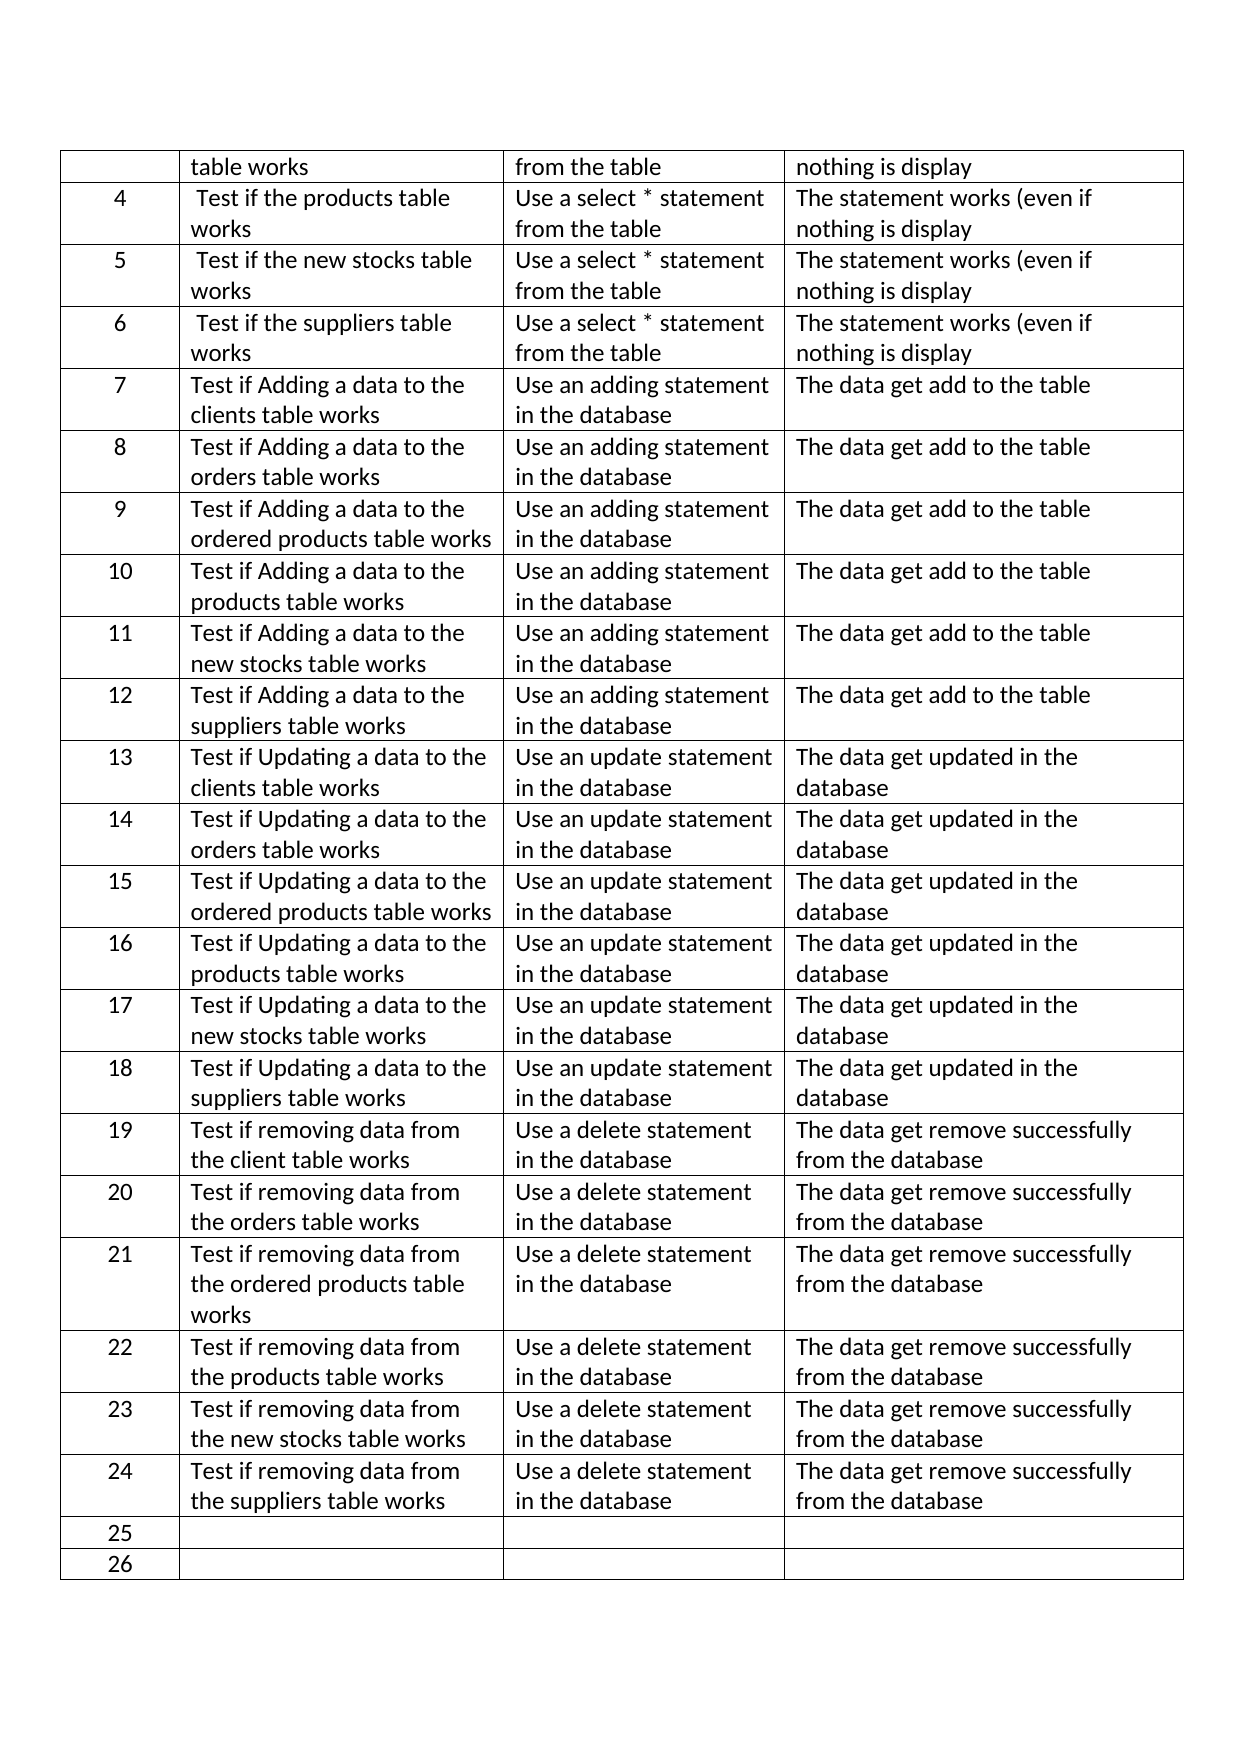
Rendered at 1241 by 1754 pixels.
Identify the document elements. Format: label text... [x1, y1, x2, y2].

table_cell Test if removing data from the suppliers table works [180, 1455, 503, 1516]
table_cell Use an adding statement in the database [504, 493, 784, 554]
table_cell 6 [61, 307, 179, 368]
table_cell The data get add to the table [785, 493, 1183, 554]
table_cell Test if Adding a data to the products table works [180, 555, 503, 616]
table_cell Test if Updating a data to the suppliers table works [180, 1052, 503, 1113]
table_cell table works [180, 151, 503, 182]
table_cell Use a select * statement from the table [504, 245, 784, 306]
table_cell The data get add to the table [785, 617, 1183, 678]
table_cell The data get add to the table [785, 555, 1183, 616]
table_cell The data get remove successfully from the database [785, 1331, 1183, 1392]
table_cell Use an update statement in the database [504, 990, 784, 1051]
table_cell Use an update statement in the database [504, 1052, 784, 1113]
table_cell Use a select * statement from the table [504, 307, 784, 368]
table_cell Use an update statement in the database [504, 804, 784, 864]
table_cell The data get remove successfully from the database [785, 1393, 1183, 1454]
table_cell 26 [61, 1549, 179, 1579]
table_cell 16 [61, 928, 179, 989]
table_cell Test if the products table works [180, 183, 503, 244]
table_cell The data get remove successfully from the database [785, 1114, 1183, 1175]
table_cell 9 [61, 493, 179, 554]
table_cell The data get updated in the database [785, 741, 1183, 802]
table_cell Test if Updating a data to the clients table works [180, 741, 503, 802]
table_cell [504, 1517, 784, 1547]
table_cell 10 [61, 555, 179, 616]
table_cell Test if Updating a data to the orders table works [180, 804, 503, 864]
table_cell Use a delete statement in the database [504, 1114, 784, 1175]
table_cell Use an adding statement in the database [504, 369, 784, 430]
table_cell [180, 1549, 503, 1579]
table_cell 8 [61, 431, 179, 492]
table_cell The data get remove successfully from the database [785, 1176, 1183, 1237]
table_cell Use an adding statement in the database [504, 679, 784, 740]
table_cell 23 [61, 1393, 179, 1454]
table_cell [180, 1517, 503, 1547]
table_cell Test if Adding a data to the clients table works [180, 369, 503, 430]
table_cell The data get updated in the database [785, 804, 1183, 864]
table_cell 14 [61, 804, 179, 864]
table_cell Use a delete statement in the database [504, 1238, 784, 1329]
table_cell Test if removing data from the client table works [180, 1114, 503, 1175]
table_cell 13 [61, 741, 179, 802]
table_cell The data get updated in the database [785, 990, 1183, 1051]
table_cell [61, 151, 179, 182]
table_cell Test if the new stocks table works [180, 245, 503, 306]
table_cell 4 [61, 183, 179, 244]
table_cell 17 [61, 990, 179, 1051]
table_cell Test if Adding a data to the orders table works [180, 431, 503, 492]
table_cell The data get updated in the database [785, 1052, 1183, 1113]
table_cell 12 [61, 679, 179, 740]
table_cell 24 [61, 1455, 179, 1516]
table_cell Test if the suppliers table works [180, 307, 503, 368]
table_cell Use an adding statement in the database [504, 617, 784, 678]
table_cell The data get remove successfully from the database [785, 1238, 1183, 1329]
table_cell Use a delete statement in the database [504, 1455, 784, 1516]
table_cell Use a delete statement in the database [504, 1393, 784, 1454]
table_cell 20 [61, 1176, 179, 1237]
table_cell Use an update statement in the database [504, 866, 784, 927]
table_cell Use an update statement in the database [504, 741, 784, 802]
table_cell 25 [61, 1517, 179, 1547]
table_cell Use a delete statement in the database [504, 1331, 784, 1392]
table_cell Use an adding statement in the database [504, 431, 784, 492]
table_cell from the table [504, 151, 784, 182]
table_cell Test if Updating a data to the products table works [180, 928, 503, 989]
table_cell 19 [61, 1114, 179, 1175]
table_cell Test if removing data from the new stocks table works [180, 1393, 503, 1454]
table_cell nothing is display [785, 151, 1183, 182]
table_cell 15 [61, 866, 179, 927]
table_cell The statement works (even if nothing is display [785, 307, 1183, 368]
table_cell 22 [61, 1331, 179, 1392]
table_cell The statement works (even if nothing is display [785, 245, 1183, 306]
table_cell The data get remove successfully from the database [785, 1455, 1183, 1516]
table_cell Use a select * statement from the table [504, 183, 784, 244]
table_cell The data get add to the table [785, 431, 1183, 492]
table_cell The data get add to the table [785, 679, 1183, 740]
table_cell 18 [61, 1052, 179, 1113]
table_cell Test if Adding a data to the suppliers table works [180, 679, 503, 740]
table_cell The data get add to the table [785, 369, 1183, 430]
table_cell Test if removing data from the orders table works [180, 1176, 503, 1237]
table_cell 11 [61, 617, 179, 678]
table_cell [504, 1549, 784, 1579]
table_cell Use an update statement in the database [504, 928, 784, 989]
table_cell Test if removing data from the products table works [180, 1331, 503, 1392]
table_cell [785, 1517, 1183, 1547]
table_cell The data get updated in the database [785, 928, 1183, 989]
table_cell 7 [61, 369, 179, 430]
table_cell Test if Updating a data to the new stocks table works [180, 990, 503, 1051]
table_cell Use a delete statement in the database [504, 1176, 784, 1237]
table_cell [785, 1549, 1183, 1579]
table_cell The data get updated in the database [785, 866, 1183, 927]
table_cell Test if Adding a data to the ordered products table works [180, 493, 503, 554]
table_cell Test if removing data from the ordered products table works [180, 1238, 503, 1329]
table_cell Test if Updating a data to the ordered products table works [180, 866, 503, 927]
table_cell The statement works (even if nothing is display [785, 183, 1183, 244]
table_cell Use an adding statement in the database [504, 555, 784, 616]
table_cell 21 [61, 1238, 179, 1329]
table_cell Test if Adding a data to the new stocks table works [180, 617, 503, 678]
table_cell 5 [61, 245, 179, 306]
